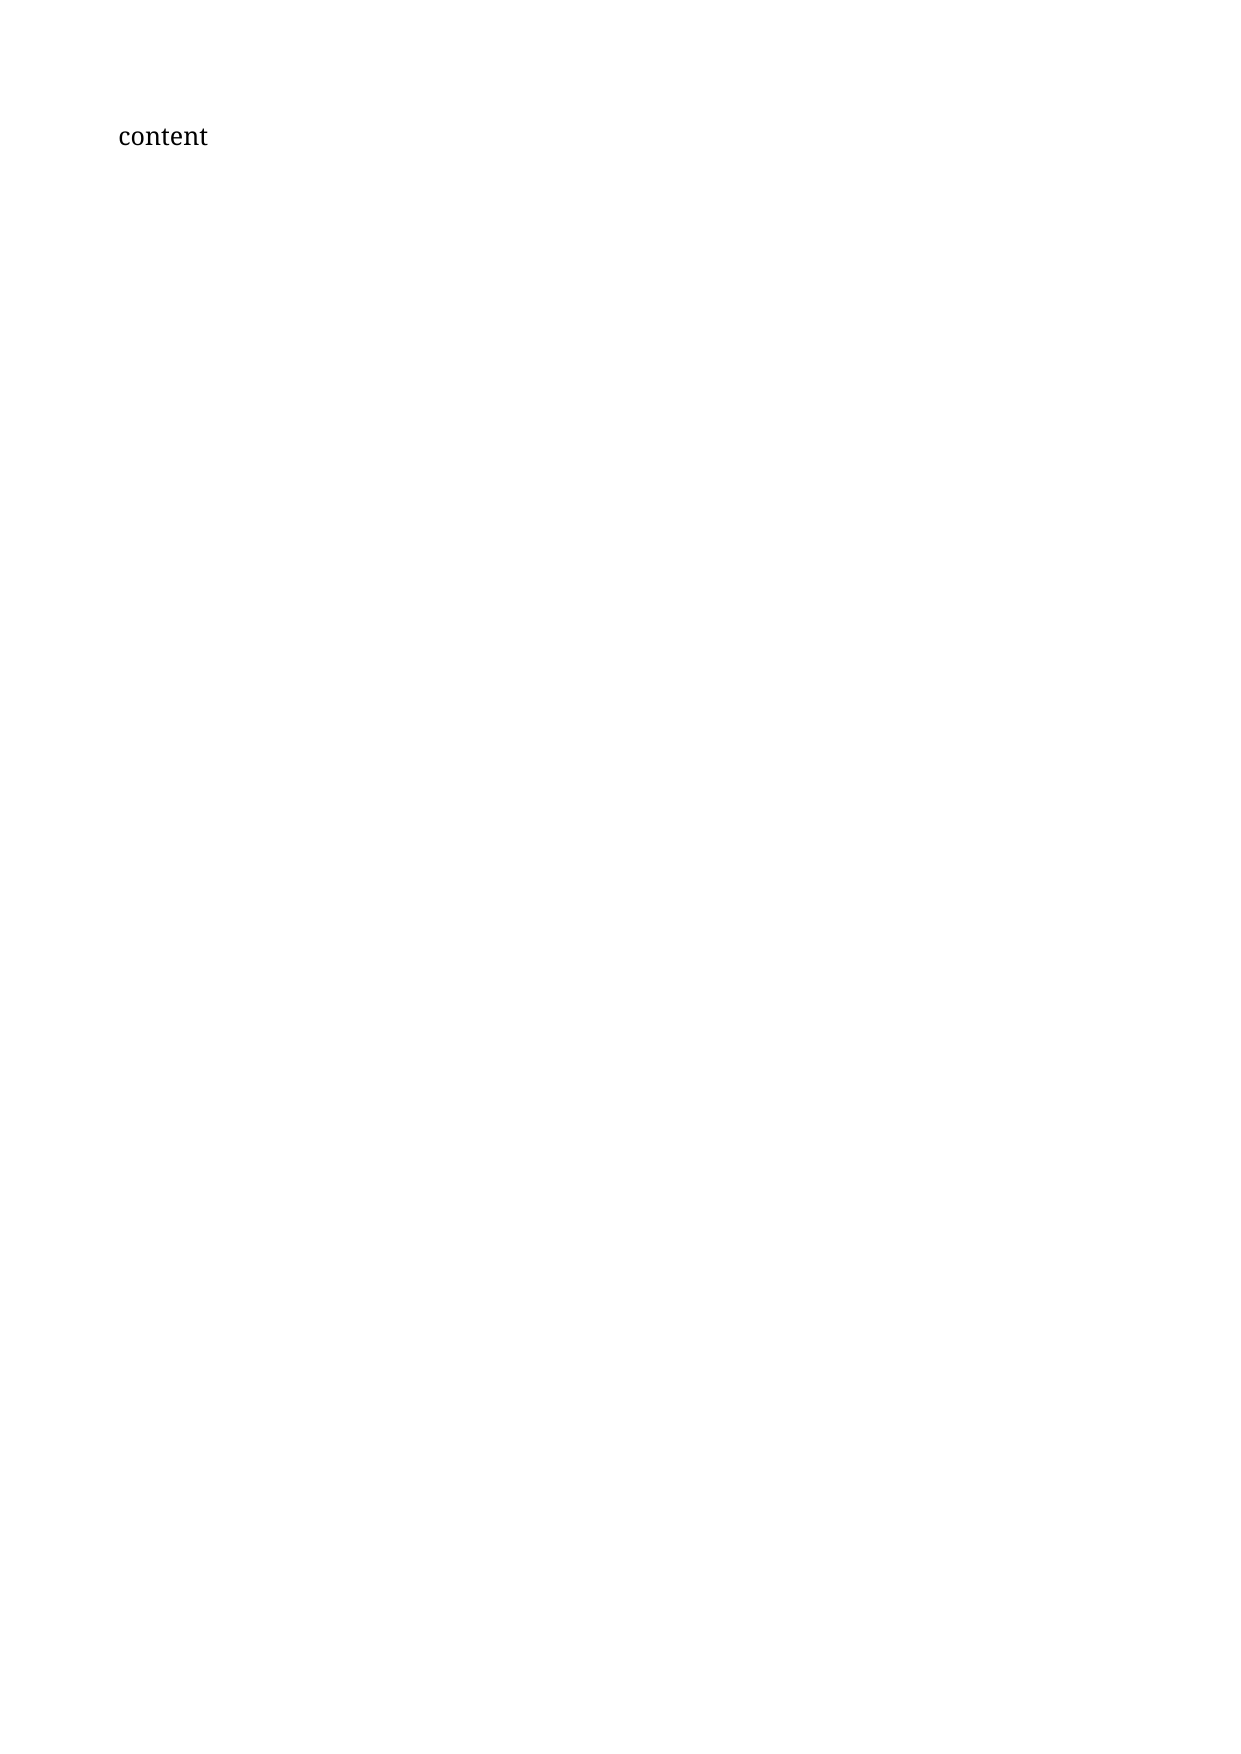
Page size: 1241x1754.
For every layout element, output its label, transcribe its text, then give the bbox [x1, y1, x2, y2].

text content [118, 118, 1122, 152]
